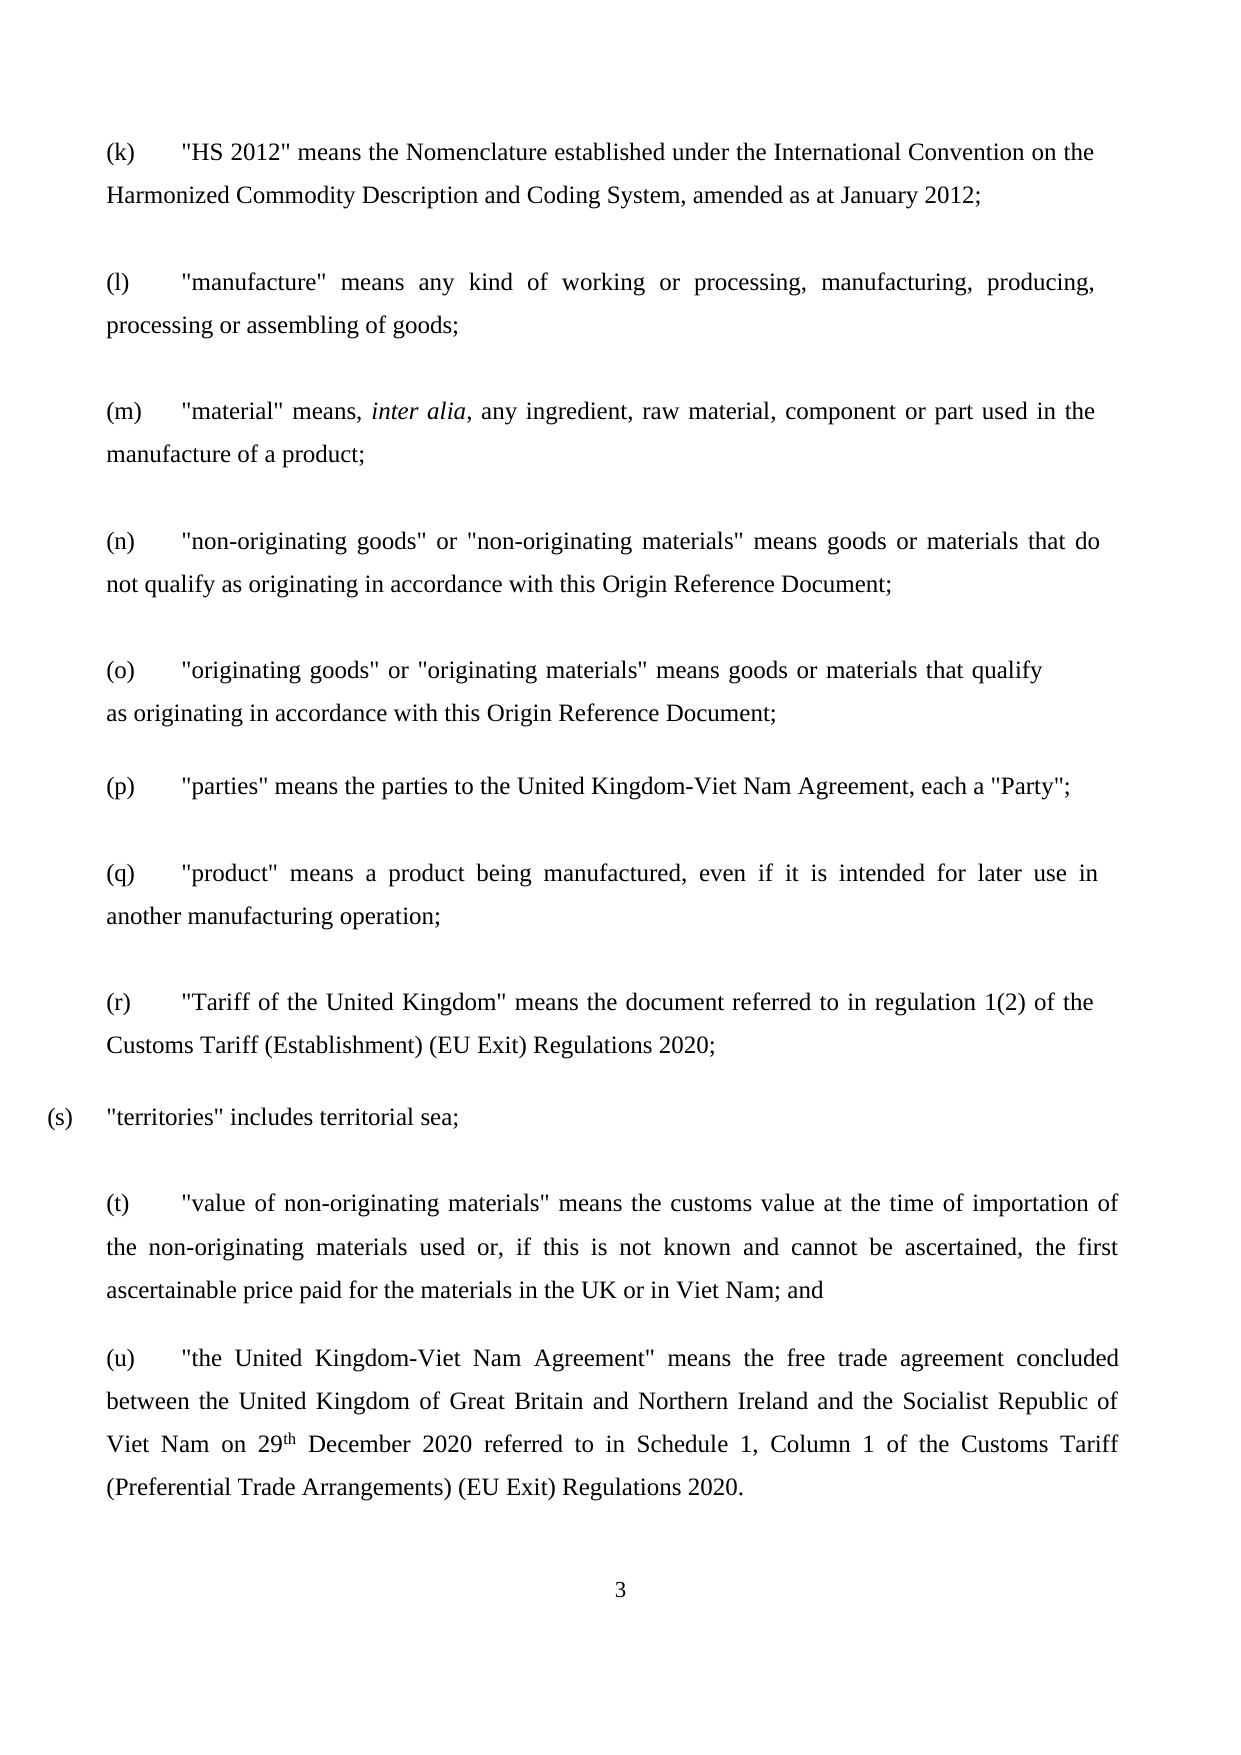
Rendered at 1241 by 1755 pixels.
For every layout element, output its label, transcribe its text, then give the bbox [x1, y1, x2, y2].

list "originating goods" or "originating materials" means goods or materials that qualify as originating in accordance with this Origin Reference Document; [106, 655, 1044, 727]
list "HS 2012" means the Nomenclature established under the International Convention on the Harmonized Commodity Description and Coding System, amended as at January 2012; [106, 137, 1096, 209]
list "Tariff of the United Kingdom" means the document referred to in regulation 1(2) of the Customs Tariff (Establishment) (EU Exit) Regulations 2020; [106, 987, 1096, 1059]
list "territories" includes territorial sea; [47, 1102, 1134, 1131]
list "material" means, inter alia, any ingredient, raw material, component or part used in the manufacture of a product; [106, 396, 1096, 468]
list "manufacture" means any kind of working or processing, manufacturing, producing, processing or assembling of goods; [106, 267, 1096, 339]
list "parties" means the parties to the United Kingdom-Viet Nam Agreement, each a "Party"; [106, 771, 1099, 800]
list "product" means a product being manufactured, even if it is intended for later use in another manufacturing operation; [106, 858, 1099, 929]
list "the United Kingdom-Viet Nam Agreement" means the free trade agreement concluded between the United Kingdom of Great Britain and Northern Ireland and the Socialist Republic of Viet Nam on 29th December 2020 referred to in Schedule 1, Column 1 of the Customs Tariff (Preferential Trade Arrangements) (EU Exit) Regulations 2020. [106, 1343, 1120, 1501]
list "non-originating goods" or "non-originating materials" means goods or materials that do not qualify as originating in accordance with this Origin Reference Document; [106, 526, 1101, 598]
list "value of non-originating materials" means the customs value at the time of importation of the non-originating materials used or, if this is not known and cannot be ascertained, the first ascertainable price paid for the materials in the UK or in Viet Nam; and [106, 1188, 1120, 1303]
